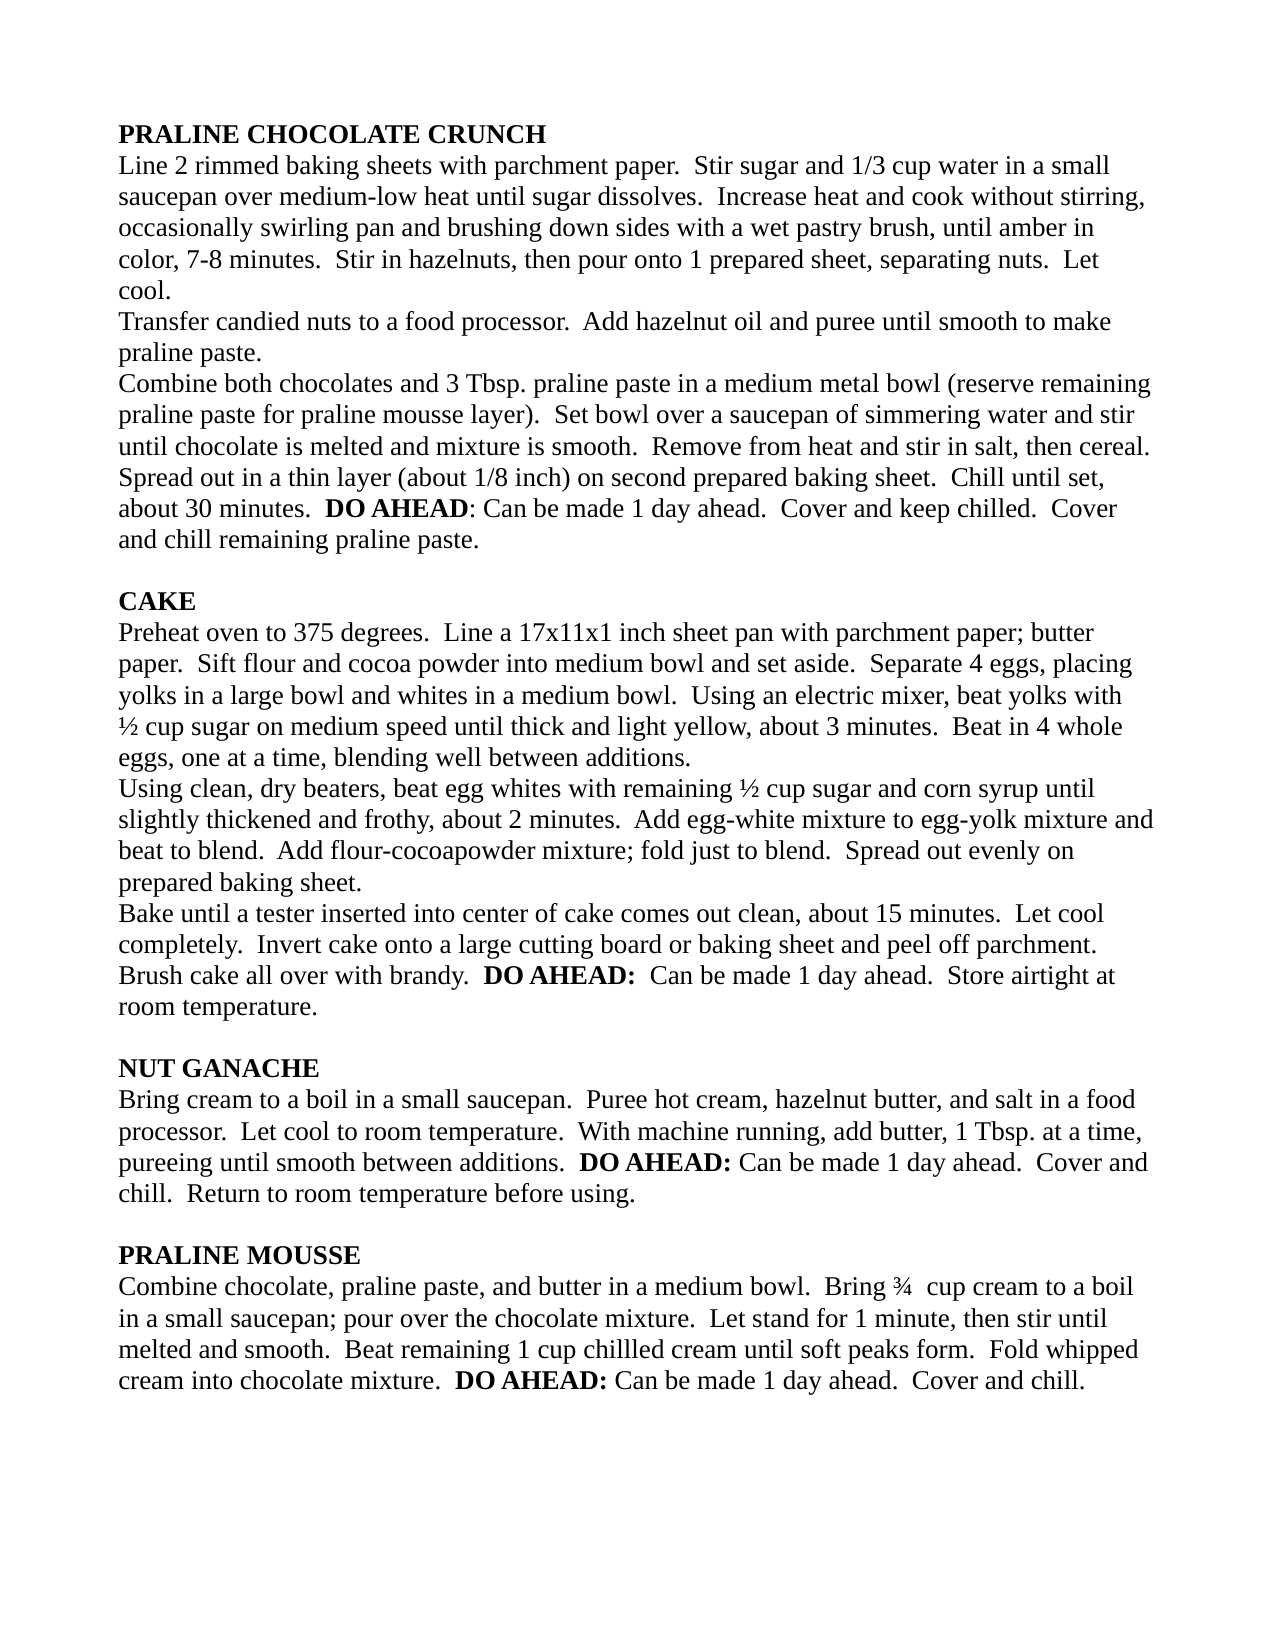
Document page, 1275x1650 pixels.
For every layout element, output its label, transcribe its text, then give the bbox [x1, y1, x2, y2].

text pureeing until smooth between additions. DO AHEAD: Can be made 1 day ahead. Cover and chill. Return to room temperature before using. [118, 1146, 1157, 1208]
text Preheat oven to 375 degrees. Line a 17x11x1 inch sheet pan with parchment paper; butter paper. Sift flour and cocoa powder into medium bowl and set aside. Separate 4 eggs, placing yolks in a large bowl and whites in a medium bowl. Using an electric mixer, beat yolks with [118, 616, 1157, 710]
text CAKE [118, 585, 1157, 616]
text ½ cup sugar on medium speed until thick and light yellow, about 3 minutes. Beat in 4 whole eggs, one at a time, blending well between additions. [118, 710, 1157, 772]
text NUT GANACHE [118, 1052, 1157, 1084]
text Bring cream to a boil in a small saucepan. Puree hot cream, hazelnut butter, and salt in a food processor. Let cool to room temperature. With machine running, add butter, 1 Tbsp. at a time, [118, 1084, 1157, 1146]
text PRALINE CHOCOLATE CRUNCH [118, 118, 1157, 149]
text Combine chocolate, praline paste, and butter in a medium bowl. Bring ¾ cup cream to a boil in a small saucepan; pour over the chocolate mixture. Let stand for 1 minute, then stir until melted and smooth. Beat remaining 1 cup chillled cream until soft peaks form. Fold whipped cream into chocolate mixture. DO AHEAD: Can be made 1 day ahead. Cover and chill. [118, 1271, 1157, 1395]
text Combine both chocolates and 3 Tbsp. praline paste in a medium metal bowl (reserve remaining praline paste for praline mousse layer). Set bowl over a saucepan of simmering water and stir until chocolate is melted and mixture is smooth. Remove from heat and stir in salt, then cereal. Spread out in a thin layer (about 1/8 inch) on second prepared baking sheet. Chill until set, about 30 minutes. DO AHEAD: Can be made 1 day ahead. Cover and keep chilled. Cover and chill remaining praline paste. [118, 367, 1157, 554]
text PRALINE MOUSSE [118, 1239, 1157, 1271]
text Line 2 rimmed baking sheets with parchment paper. Stir sugar and 1/3 cup water in a small saucepan over medium-low heat until sugar dissolves. Increase heat and cook without stirring, occasionally swirling pan and brushing down sides with a wet pastry brush, until amber in color, 7-8 minutes. Stir in hazelnuts, then pour onto 1 prepared sheet, separating nuts. Let cool. [118, 149, 1157, 305]
text Transfer candied nuts to a food processor. Add hazelnut oil and puree until smooth to make praline paste. [118, 305, 1157, 367]
text Using clean, dry beaters, beat egg whites with remaining ½ cup sugar and corn syrup until slightly thickened and frothy, about 2 minutes. Add egg-white mixture to egg-yolk mixture and beat to blend. Add flour-cocoapowder mixture; fold just to blend. Spread out evenly on prepared baking sheet. [118, 772, 1157, 897]
text Bake until a tester inserted into center of cake comes out clean, about 15 minutes. Let cool completely. Invert cake onto a large cutting board or baking sheet and peel off parchment. Brush cake all over with brandy. DO AHEAD: Can be made 1 day ahead. Store airtight at room temperature. [118, 897, 1157, 1021]
